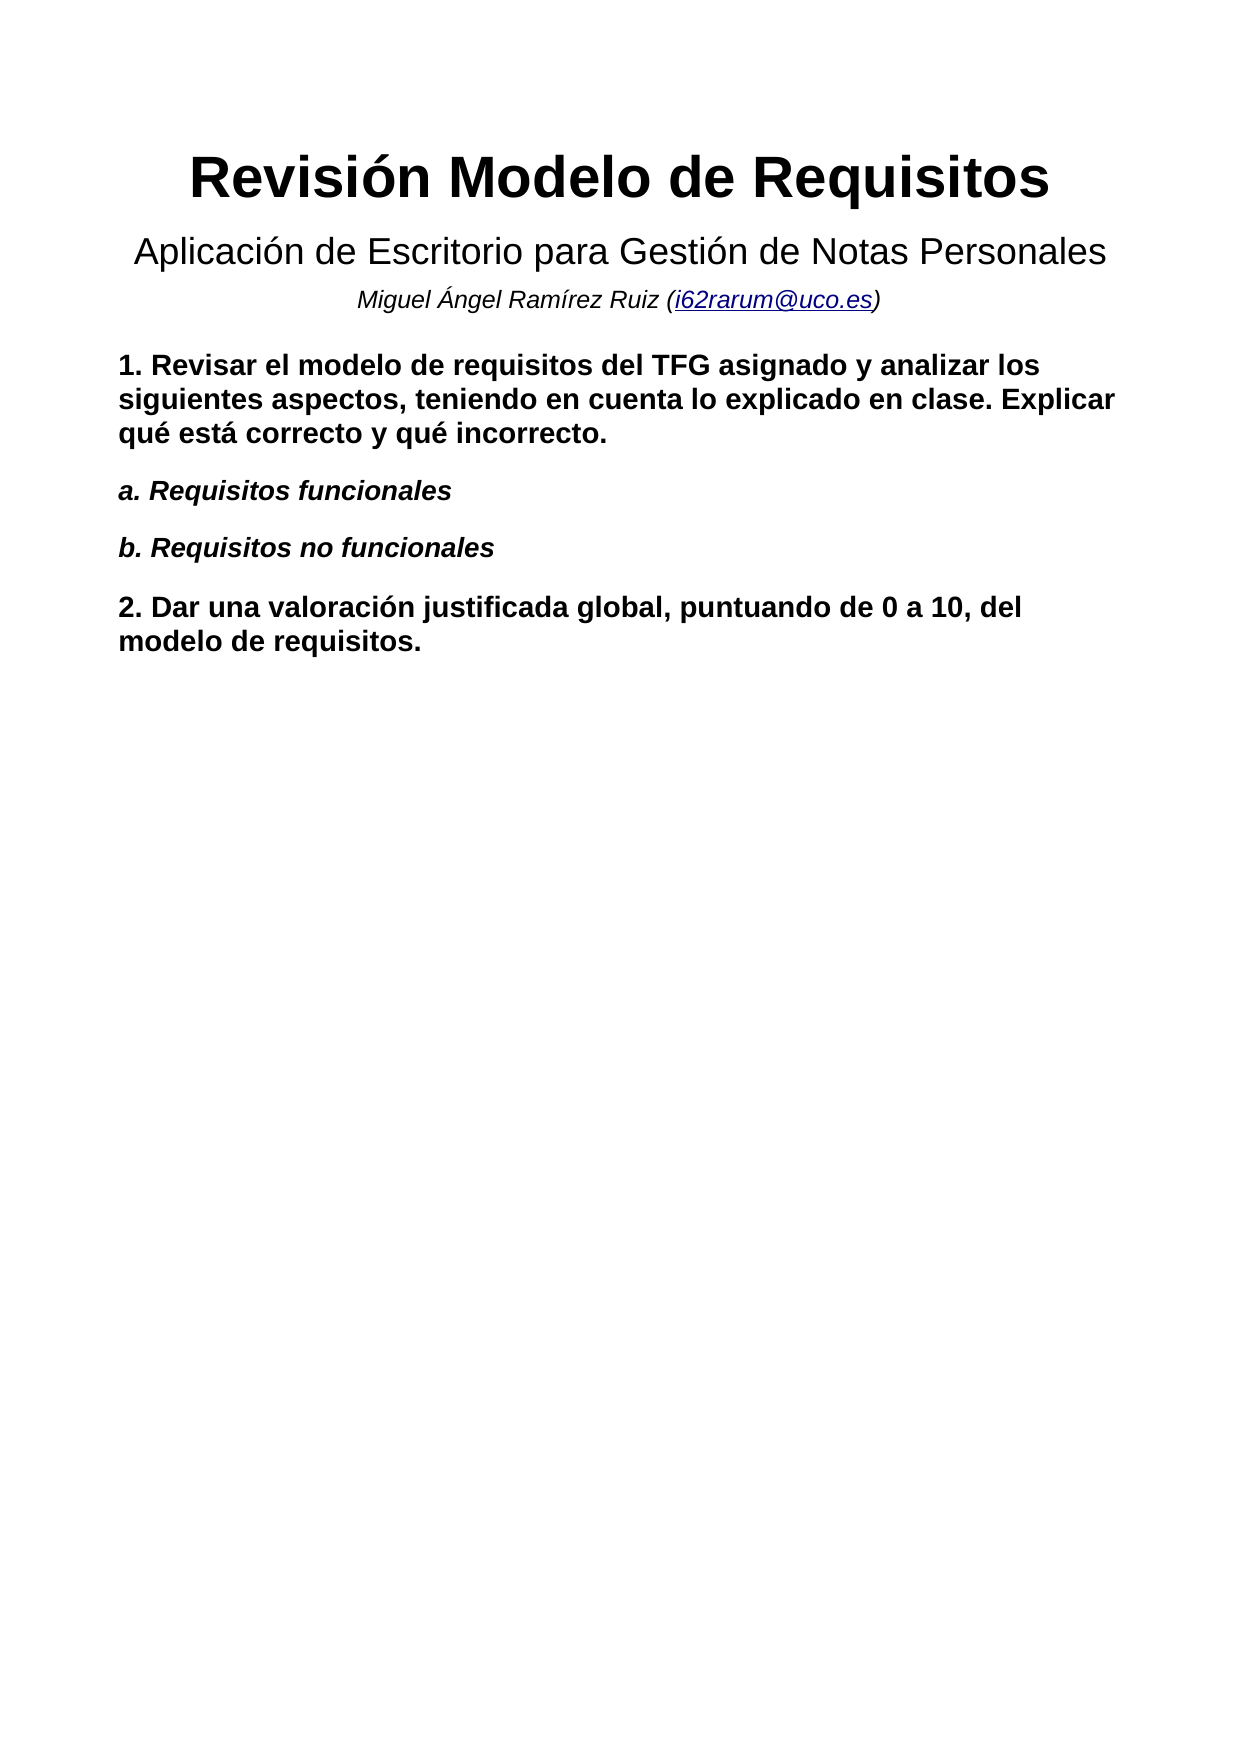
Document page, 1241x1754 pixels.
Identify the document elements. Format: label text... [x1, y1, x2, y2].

subtitle a. Requisitos funcionales [118, 474, 1122, 506]
subtitle Aplicación de Escritorio para Gestión de Notas Personales [118, 229, 1122, 272]
subtitle b. Requisitos no funcionales [118, 531, 1122, 563]
subtitle 1. Revisar el modelo de requisitos del TFG asignado y analizar los siguientes aspectos, teniendo en cuenta lo explicado en clase. Explicar qué está correcto y qué incorrecto. [118, 348, 1122, 449]
subtitle 2. Dar una valoración justificada global, puntuando de 0 a 10, del modelo de requisitos. [118, 590, 1122, 658]
title Revisión Modelo de Requisitos [118, 143, 1122, 210]
text Miguel Ángel Ramírez Ruiz (i62rarum@uco.es) [118, 284, 1122, 313]
